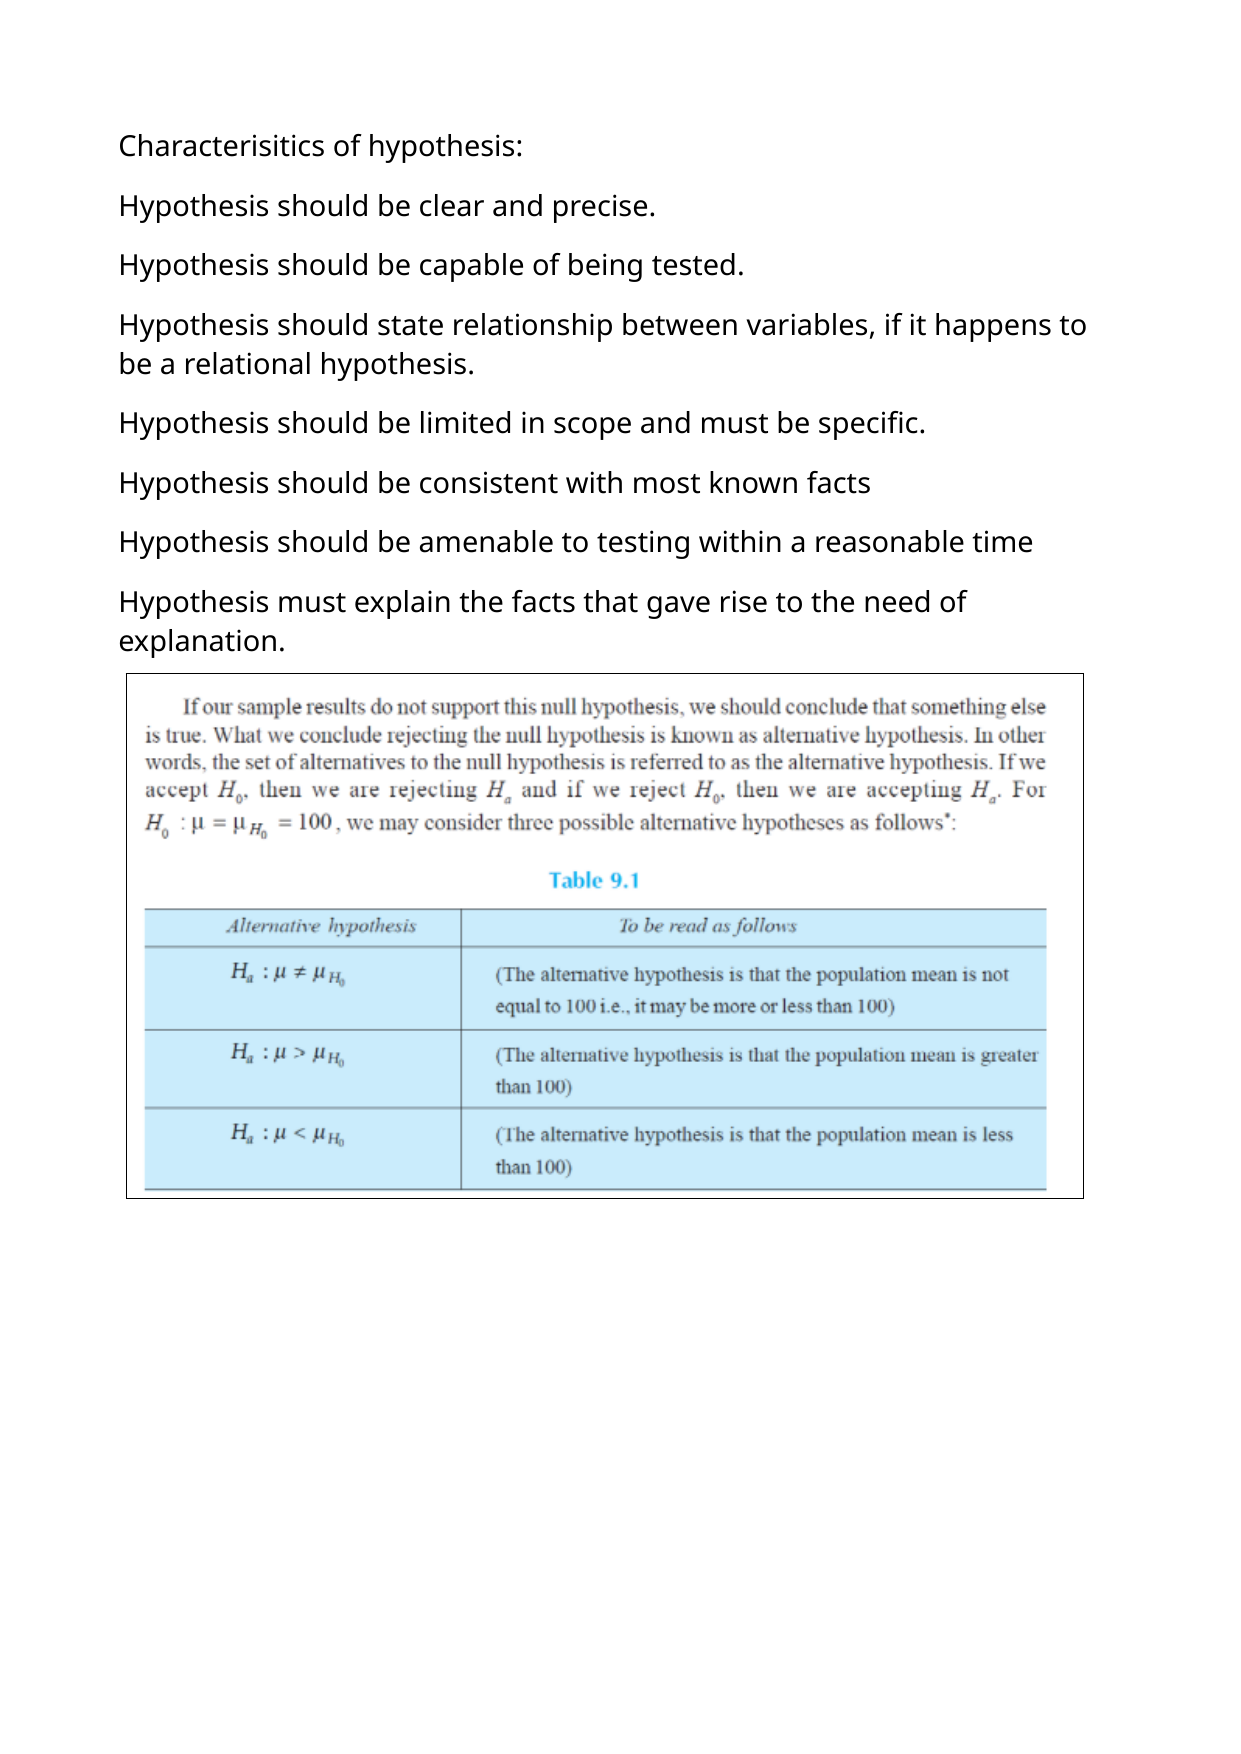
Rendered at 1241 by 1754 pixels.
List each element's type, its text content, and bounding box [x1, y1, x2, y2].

title Hypothesis should be consistent with most known facts [118, 462, 1122, 502]
title Hypothesis should be capable of being tested. [118, 244, 1122, 284]
title Hypothesis should be clear and precise. [118, 185, 1122, 224]
title Hypothesis should be limited in scope and must be specific. [118, 403, 1122, 442]
title Characterisitics of hypothesis: [118, 126, 1122, 165]
picture [128, 676, 1081, 1195]
title Hypothesis should state relationship between variables, if it happens to be a relational hypothesis. [118, 304, 1122, 383]
title Hypothesis must explain the facts that gave rise to the need of explanation. [118, 581, 1122, 660]
title Hypothesis should be amenable to testing within a reasonable time [118, 522, 1122, 561]
